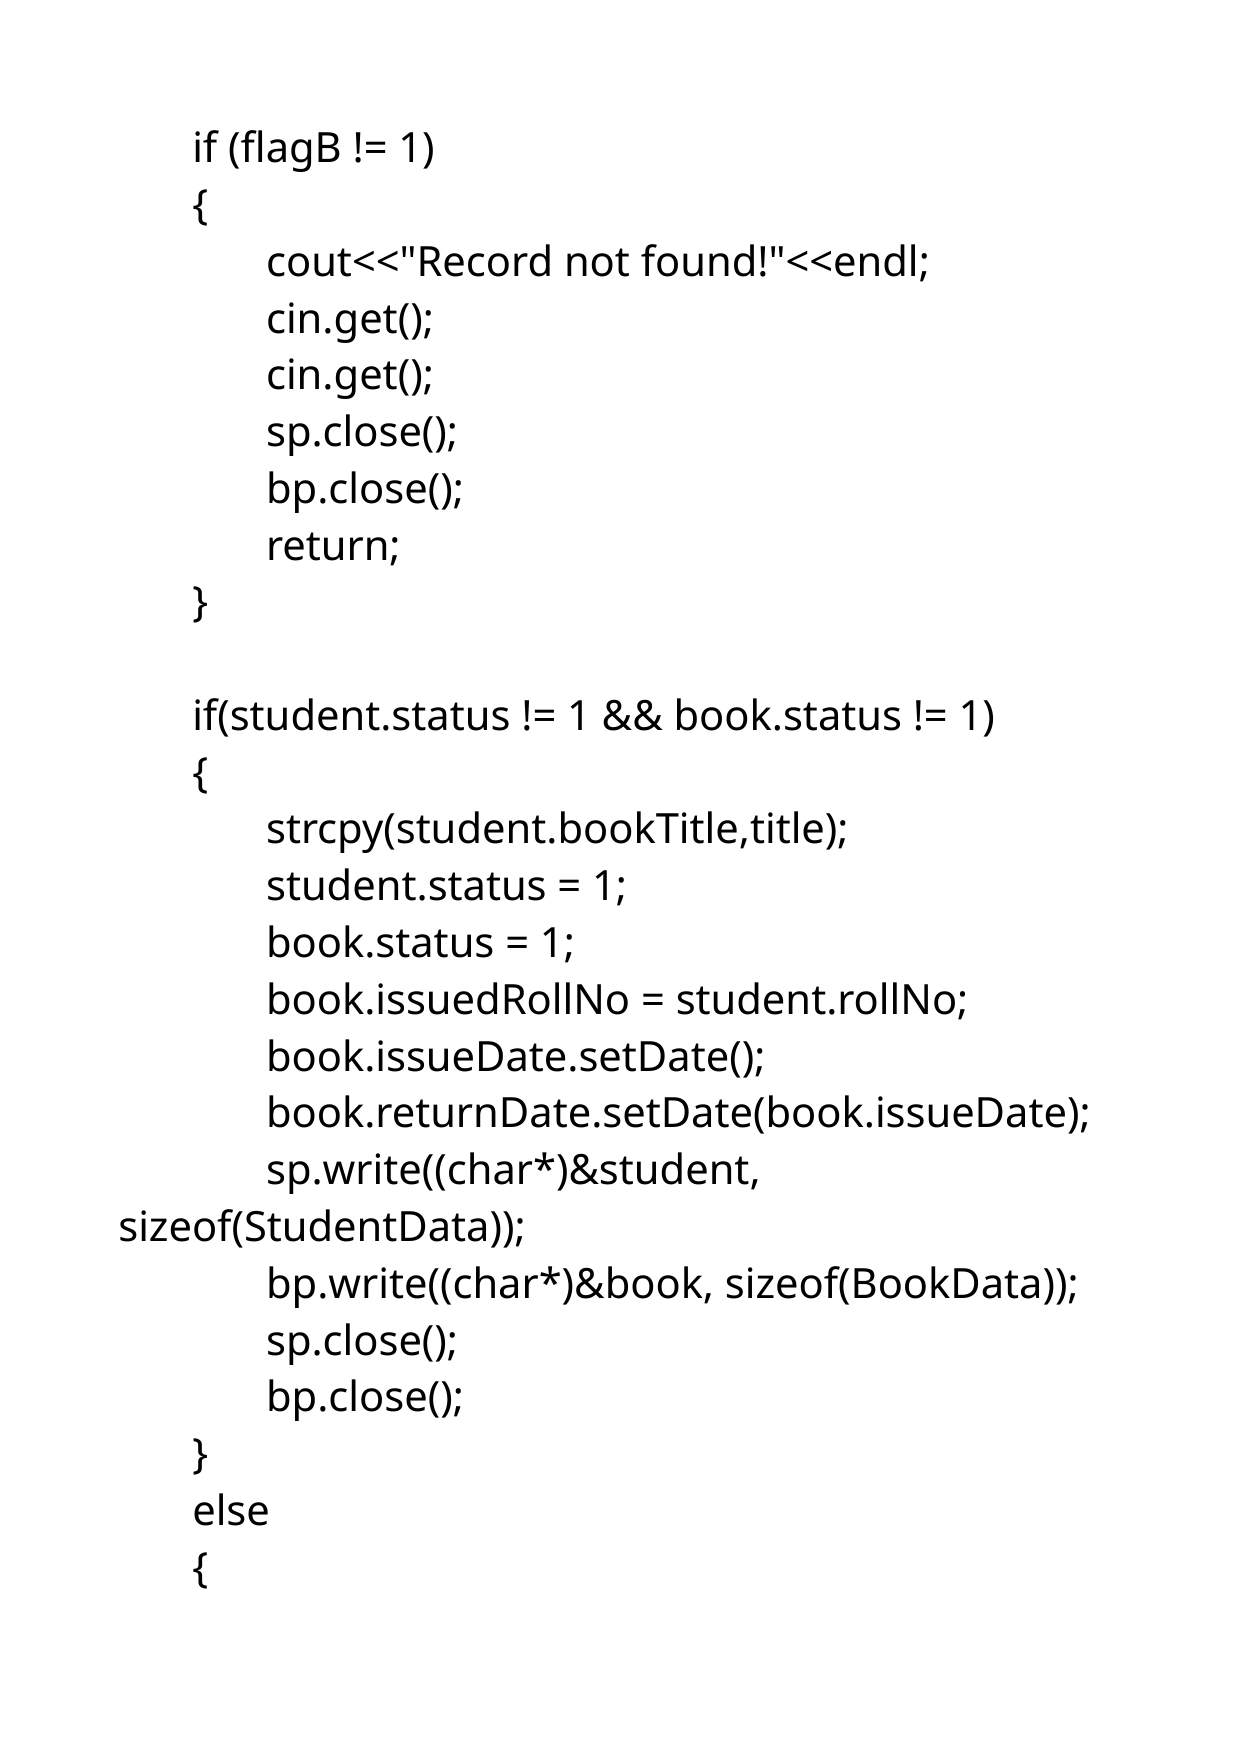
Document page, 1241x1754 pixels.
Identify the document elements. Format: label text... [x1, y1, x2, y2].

text book.returnDate.setDate(book.issueDate); [118, 1083, 1122, 1140]
text cin.get(); [118, 288, 1122, 345]
text bp.close(); [118, 1367, 1122, 1424]
text if(student.status != 1 && book.status != 1) [118, 686, 1122, 743]
text sp.close(); [118, 1310, 1122, 1367]
text cout<<"Record not found!"<<endl; [118, 232, 1122, 288]
text strcpy(student.bookTitle,title); [118, 799, 1122, 856]
text sp.close(); [118, 402, 1122, 459]
text bp.write((char*)&book, sizeof(BookData)); [118, 1253, 1122, 1310]
text { [118, 1537, 1122, 1594]
text return; [118, 516, 1122, 572]
text sp.write((char*)&student, sizeof(StudentData)); [118, 1140, 1122, 1253]
text if (flagB != 1) [118, 118, 1122, 175]
text { [118, 175, 1122, 232]
text book.issueDate.setDate(); [118, 1026, 1122, 1083]
text else [118, 1481, 1122, 1537]
text book.issuedRollNo = student.rollNo; [118, 970, 1122, 1026]
text cin.get(); [118, 345, 1122, 402]
text } [118, 572, 1122, 629]
text book.status = 1; [118, 913, 1122, 970]
text { [118, 743, 1122, 799]
text } [118, 1424, 1122, 1481]
text bp.close(); [118, 459, 1122, 516]
text student.status = 1; [118, 856, 1122, 913]
